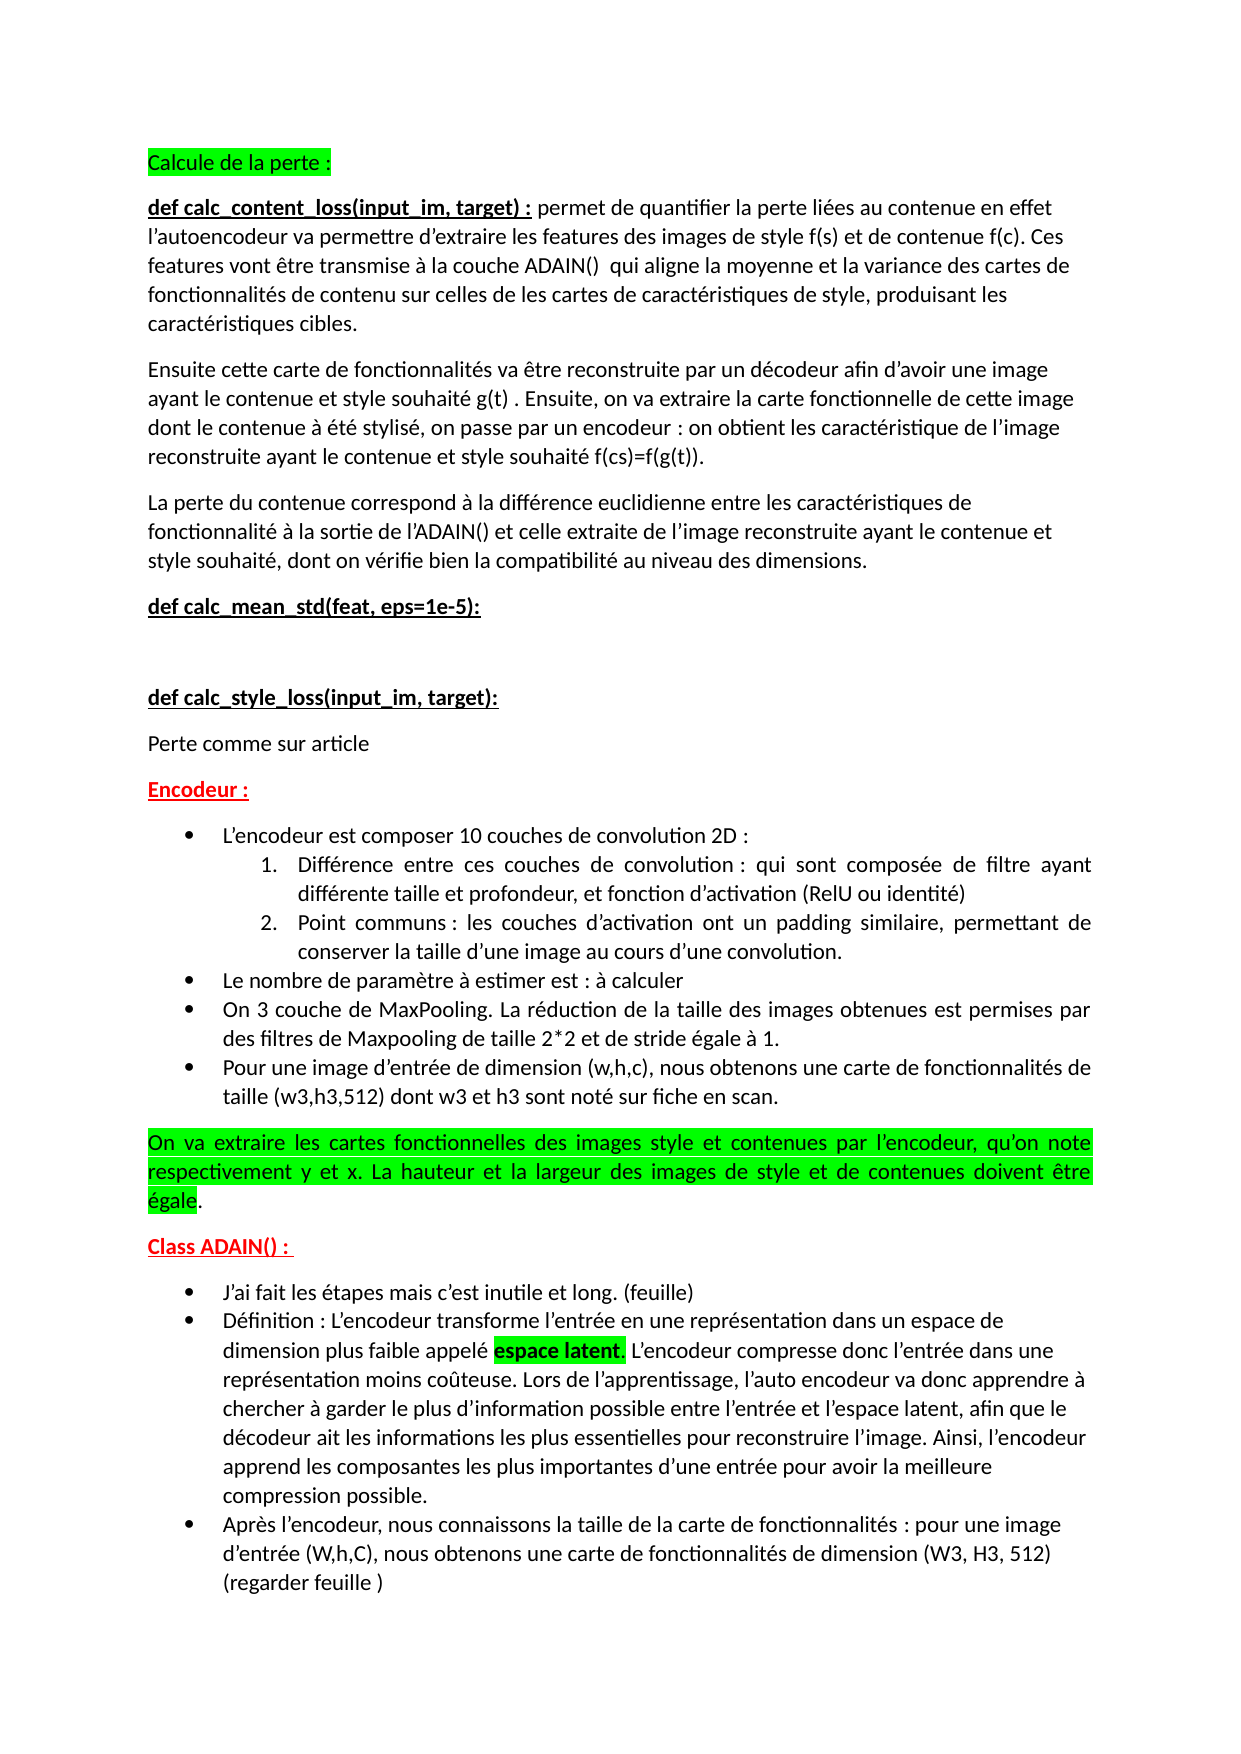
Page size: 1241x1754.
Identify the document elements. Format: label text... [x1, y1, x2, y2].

list Définition : L’encodeur transforme l’entrée en une représentation dans un espace de dimension plus faible appelé espace latent. L’encodeur compresse donc l’entrée dans une représentation moins coûteuse. Lors de l’apprentissage, l’auto encodeur va donc apprendre à chercher à garder le plus d’information possible entre l’entrée et l’espace latent, afin que le décodeur ait les informations les plus essentielles pour reconstruire l’image. Ainsi, l’encodeur apprend les composantes les plus importantes d’une entrée pour avoir la meilleure compression possible. [185, 1307, 1093, 1509]
list Après l’encodeur, nous connaissons la taille de la carte de fonctionnalités : pour une image d’entrée (W,h,C), nous obtenons une carte de fonctionnalités de dimension (W3, H3, 512) (regarder feuille ) [185, 1510, 1093, 1596]
text Calcule de la perte : [148, 148, 1093, 176]
text Perte comme sur article [148, 729, 1093, 757]
list L’encodeur est composer 10 couches de convolution 2D : [185, 821, 1093, 849]
list Point communs : les couches d’activation ont un padding similaire, permettant de conserver la taille d’une image au cours d’une convolution. [260, 908, 1093, 965]
list On 3 couche de MaxPooling. La réduction de la taille des images obtenues est permises par des filtres de Maxpooling de taille 2*2 et de stride égale à 1. [185, 995, 1093, 1052]
text def calc_style_loss(input_im, target): [148, 683, 1093, 712]
text On va extraire les cartes fonctionnelles des images style et contenues par l’encodeur, qu’on note respectivement y et x. La hauteur et la largeur des images de style et de contenues doivent être égale. [148, 1128, 1093, 1214]
list Pour une image d’entrée de dimension (w,h,c), nous obtenons une carte de fonctionnalités de taille (w3,h3,512) dont w3 et h3 sont noté sur fiche en scan. [185, 1053, 1093, 1110]
list Le nombre de paramètre à estimer est : à calculer [185, 966, 1093, 994]
text Encodeur : [148, 775, 1093, 803]
text La perte du contenue correspond à la différence euclidienne entre les caractéristiques de fonctionnalité à la sortie de l’ADAIN() et celle extraite de l’image reconstruite ayant le contenue et style souhaité, dont on vérifie bien la compatibilité au niveau des dimensions. [148, 488, 1093, 574]
text Class ADAIN() : [148, 1232, 1093, 1260]
text Ensuite cette carte de fonctionnalités va être reconstruite par un décodeur afin d’avoir une image ayant le contenue et style souhaité g(t) . Ensuite, on va extraire la carte fonctionnelle de cette image dont le contenue à été stylisé, on passe par un encodeur : on obtient les caractéristique de l’image reconstruite ayant le contenue et style souhaité f(cs)=f(g(t)). [148, 355, 1093, 471]
text def calc_content_loss(input_im, target) : permet de quantifier la perte liées au contenue en effet l’autoencodeur va permettre d’extraire les features des images de style f(s) et de contenue f(c). Ces features vont être transmise à la couche ADAIN() qui aligne la moyenne et la variance des cartes de fonctionnalités de contenu sur celles de les cartes de caractéristiques de style, produisant les caractéristiques cibles. [148, 193, 1093, 338]
text def calc_mean_std(feat, eps=1e-5): [148, 592, 1093, 620]
list Différence entre ces couches de convolution : qui sont composée de filtre ayant différente taille et profondeur, et fonction d’activation (RelU ou identité) [260, 850, 1093, 907]
list J’ai fait les étapes mais c’est inutile et long. (feuille) [185, 1278, 1093, 1306]
